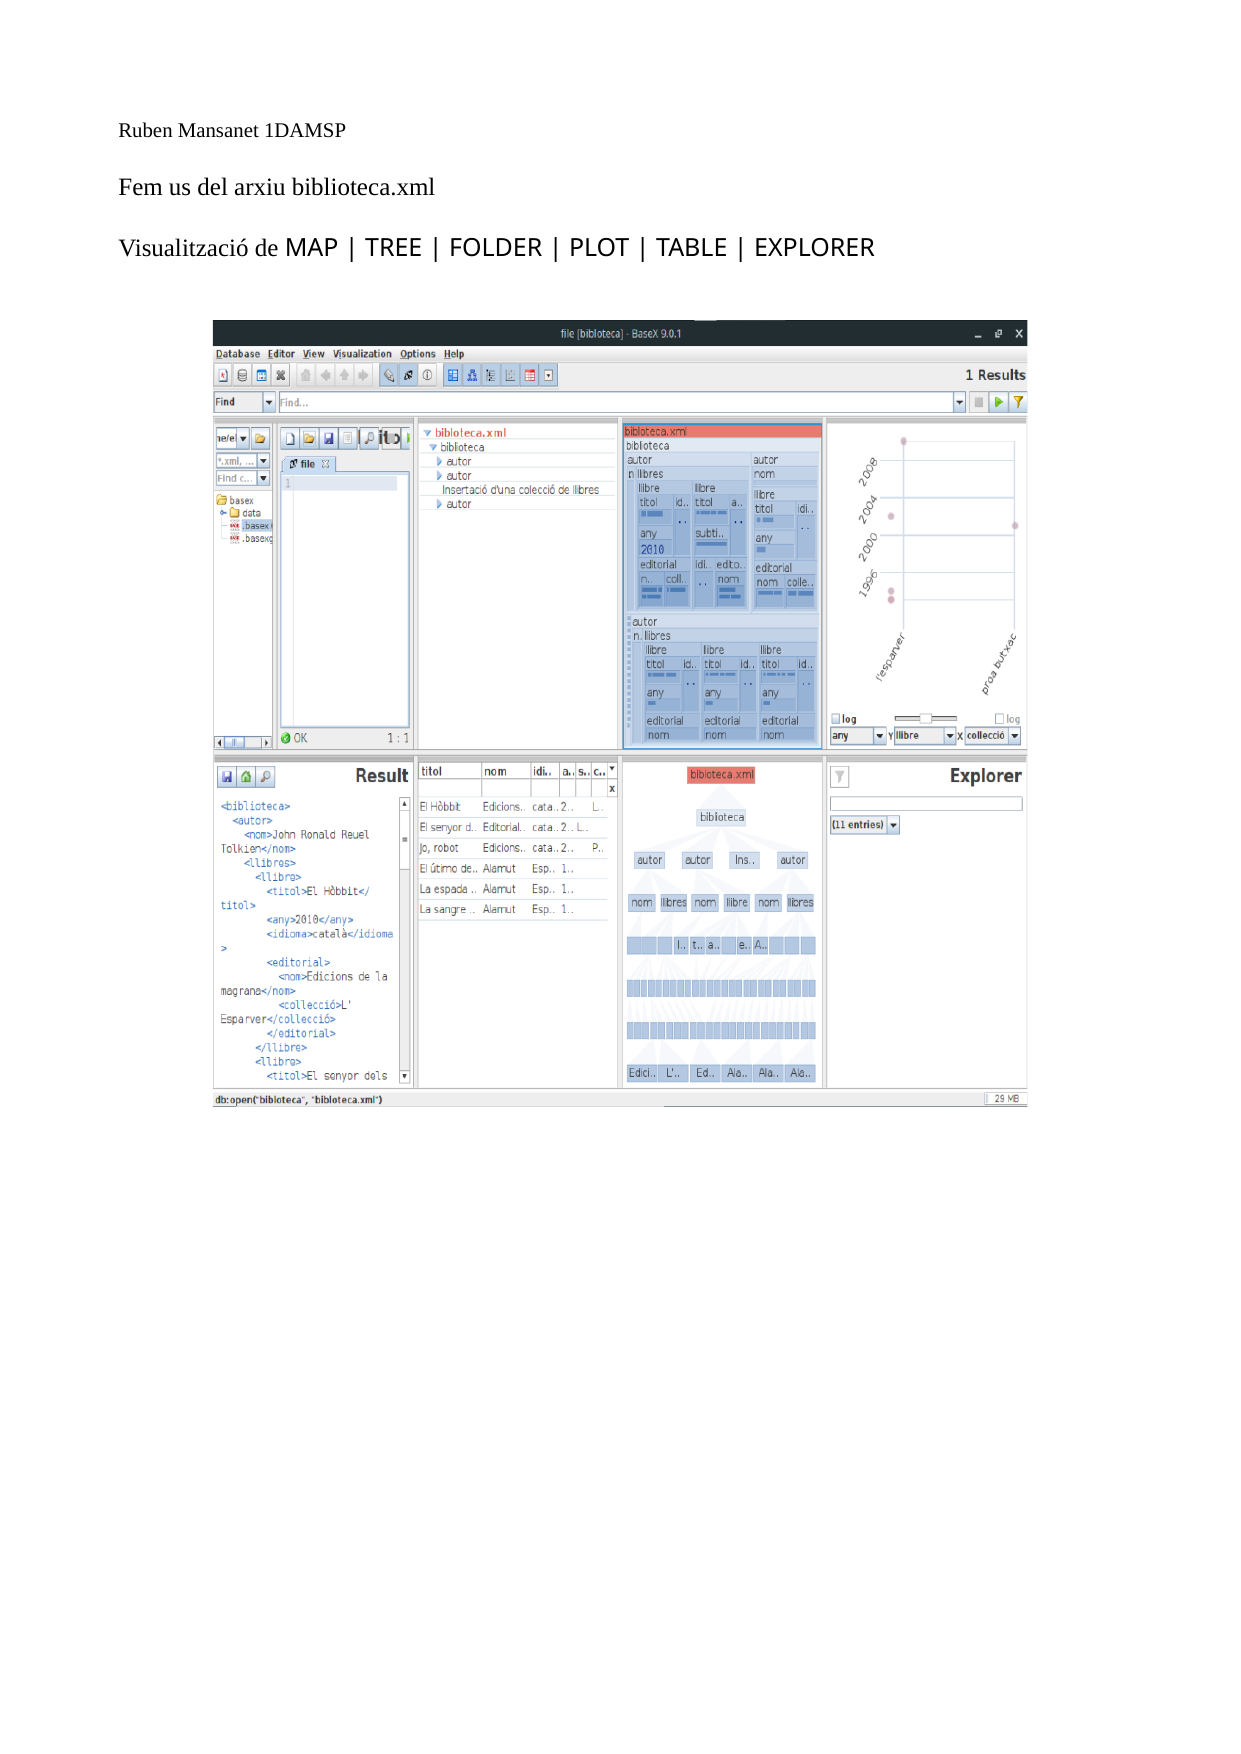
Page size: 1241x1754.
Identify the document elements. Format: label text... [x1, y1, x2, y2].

text Fem us del arxiu biblioteca.xml [118, 172, 1122, 200]
picture [212, 320, 1028, 1107]
text Visualització de MAP | TREE | FOLDER | PLOT | TABLE | EXPLORER [118, 229, 1122, 263]
